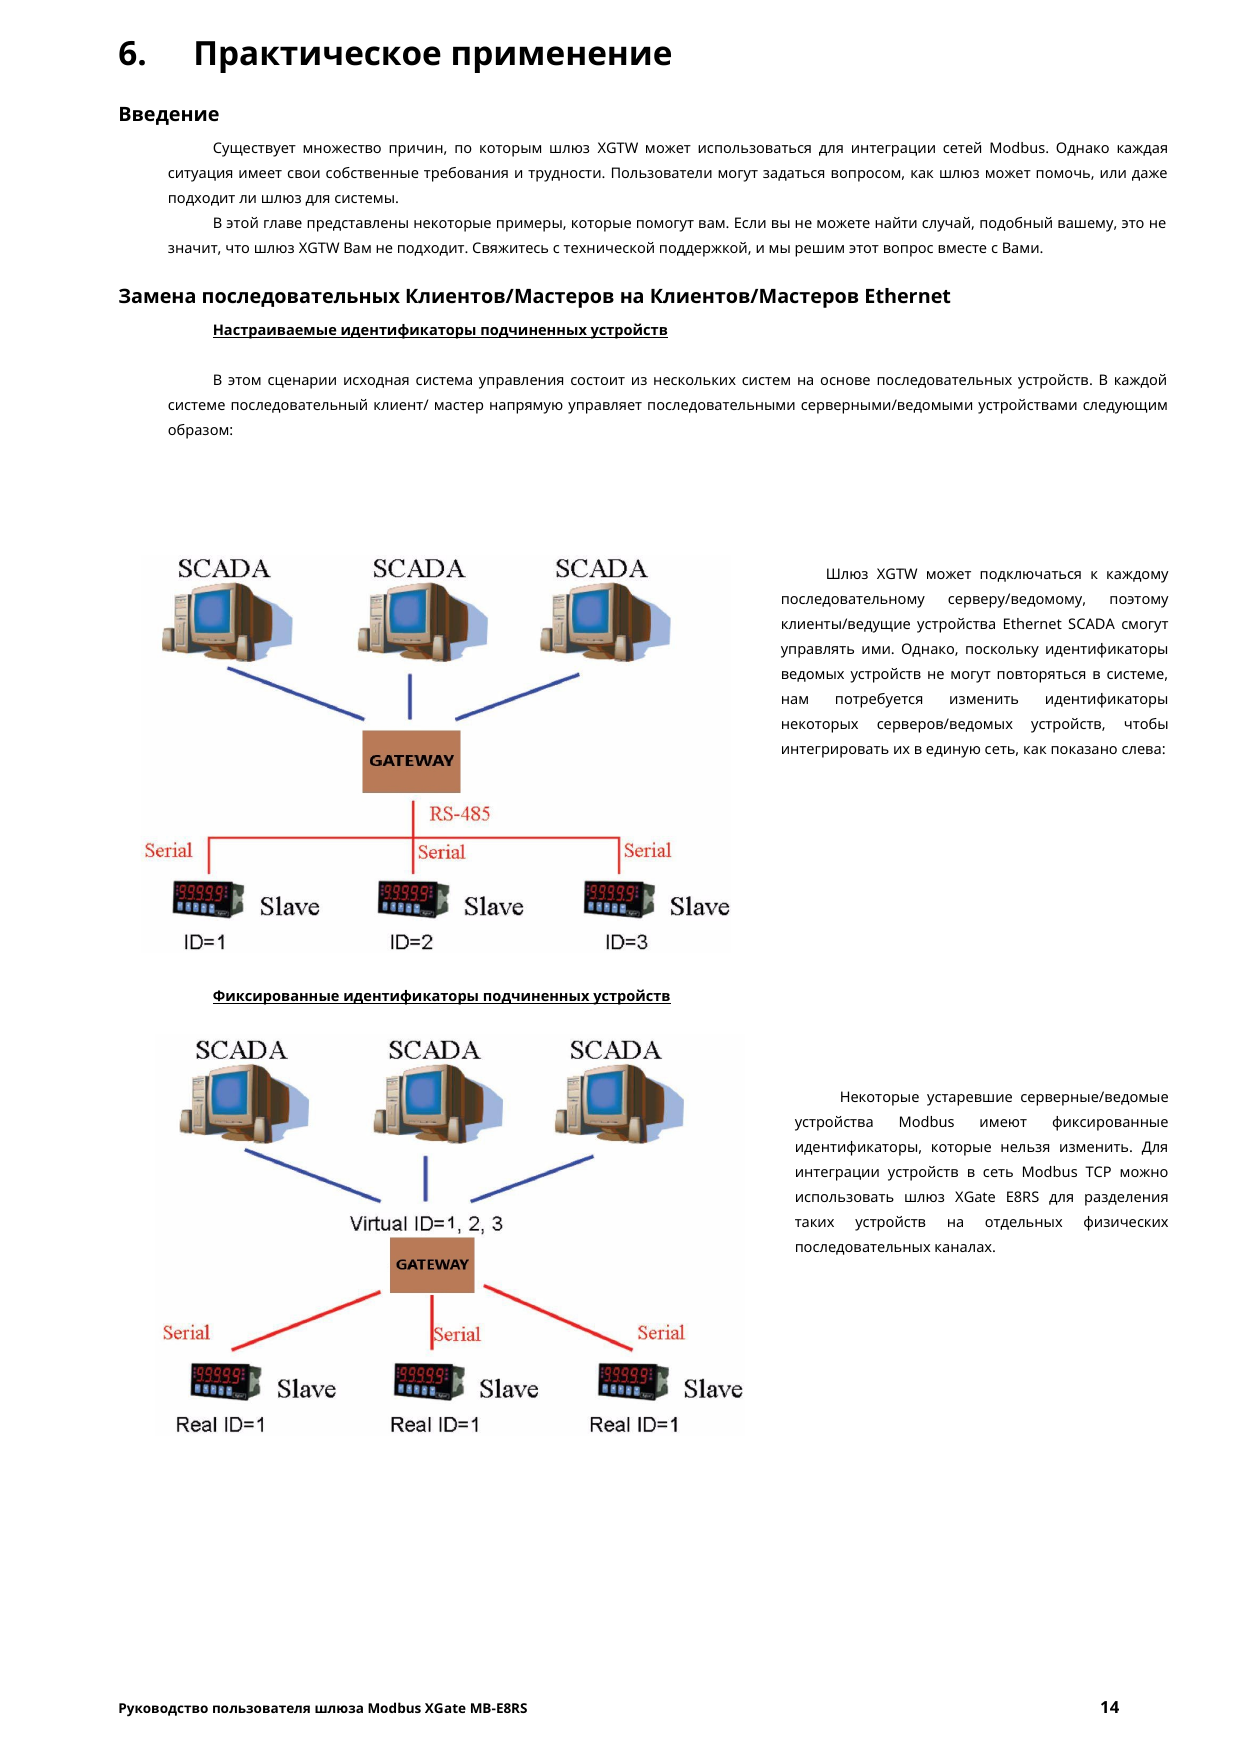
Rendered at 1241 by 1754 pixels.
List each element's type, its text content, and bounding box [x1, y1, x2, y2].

text Введение [118, 100, 1211, 127]
text Настраиваемые идентификаторы подчиненных устройств [168, 315, 1169, 340]
text В этой главе представлены некоторые примеры, которые помогут вам. Если вы не можете найти случай, подобный вашему, это не значит, что шлюз XGTW Вам не подходит. Свяжитесь с технической поддержкой, и мы решим этот вопрос вместе с Вами. [168, 207, 1169, 257]
text В этом сценарии исходная система управления состоит из нескольких систем на основе последовательных устройств. В каждой системе последовательный клиент/ мастер напрямую управляет последовательными серверными/ведомыми устройствами следующим образом: [168, 365, 1169, 440]
text Замена последовательных Клиентов/Мастеров на Клиентов/Мастеров Ethernet [118, 282, 1211, 309]
text Существует множество причин, по которым шлюз XGTW может использоваться для интеграции сетей Modbus. Однако каждая ситуация имеет свои собственные требования и трудности. Пользователи могут задаться вопросом, как шлюз может помочь, или даже подходит ли шлюз для системы. [168, 132, 1169, 207]
text Фиксированные идентификаторы подчиненных устройств [168, 981, 1169, 1006]
text Некоторые устаревшие серверные/ведомые устройства Modbus имеют фиксированные идентификаторы, которые нельзя изменить. Для интеграции устройств в сеть Modbus TCP можно использовать шлюз XGate E8RS для разделения таких устройств на отдельных физических последовательных каналах. [745, 1081, 1169, 1256]
list Практическое применение [118, 29, 1232, 75]
text Шлюз XGTW может подключаться к каждому последовательному серверу/ведомому, поэтому клиенты/ведущие устройства Ethernet SCADA смогут управлять ими. Однако, поскольку идентификаторы ведомых устройств не могут повторяться в системе, нам потребуется изменить идентификаторы некоторых серверов/ведомых устройств, чтобы интегрировать их в единую сеть, как показано слева: [732, 559, 1169, 759]
